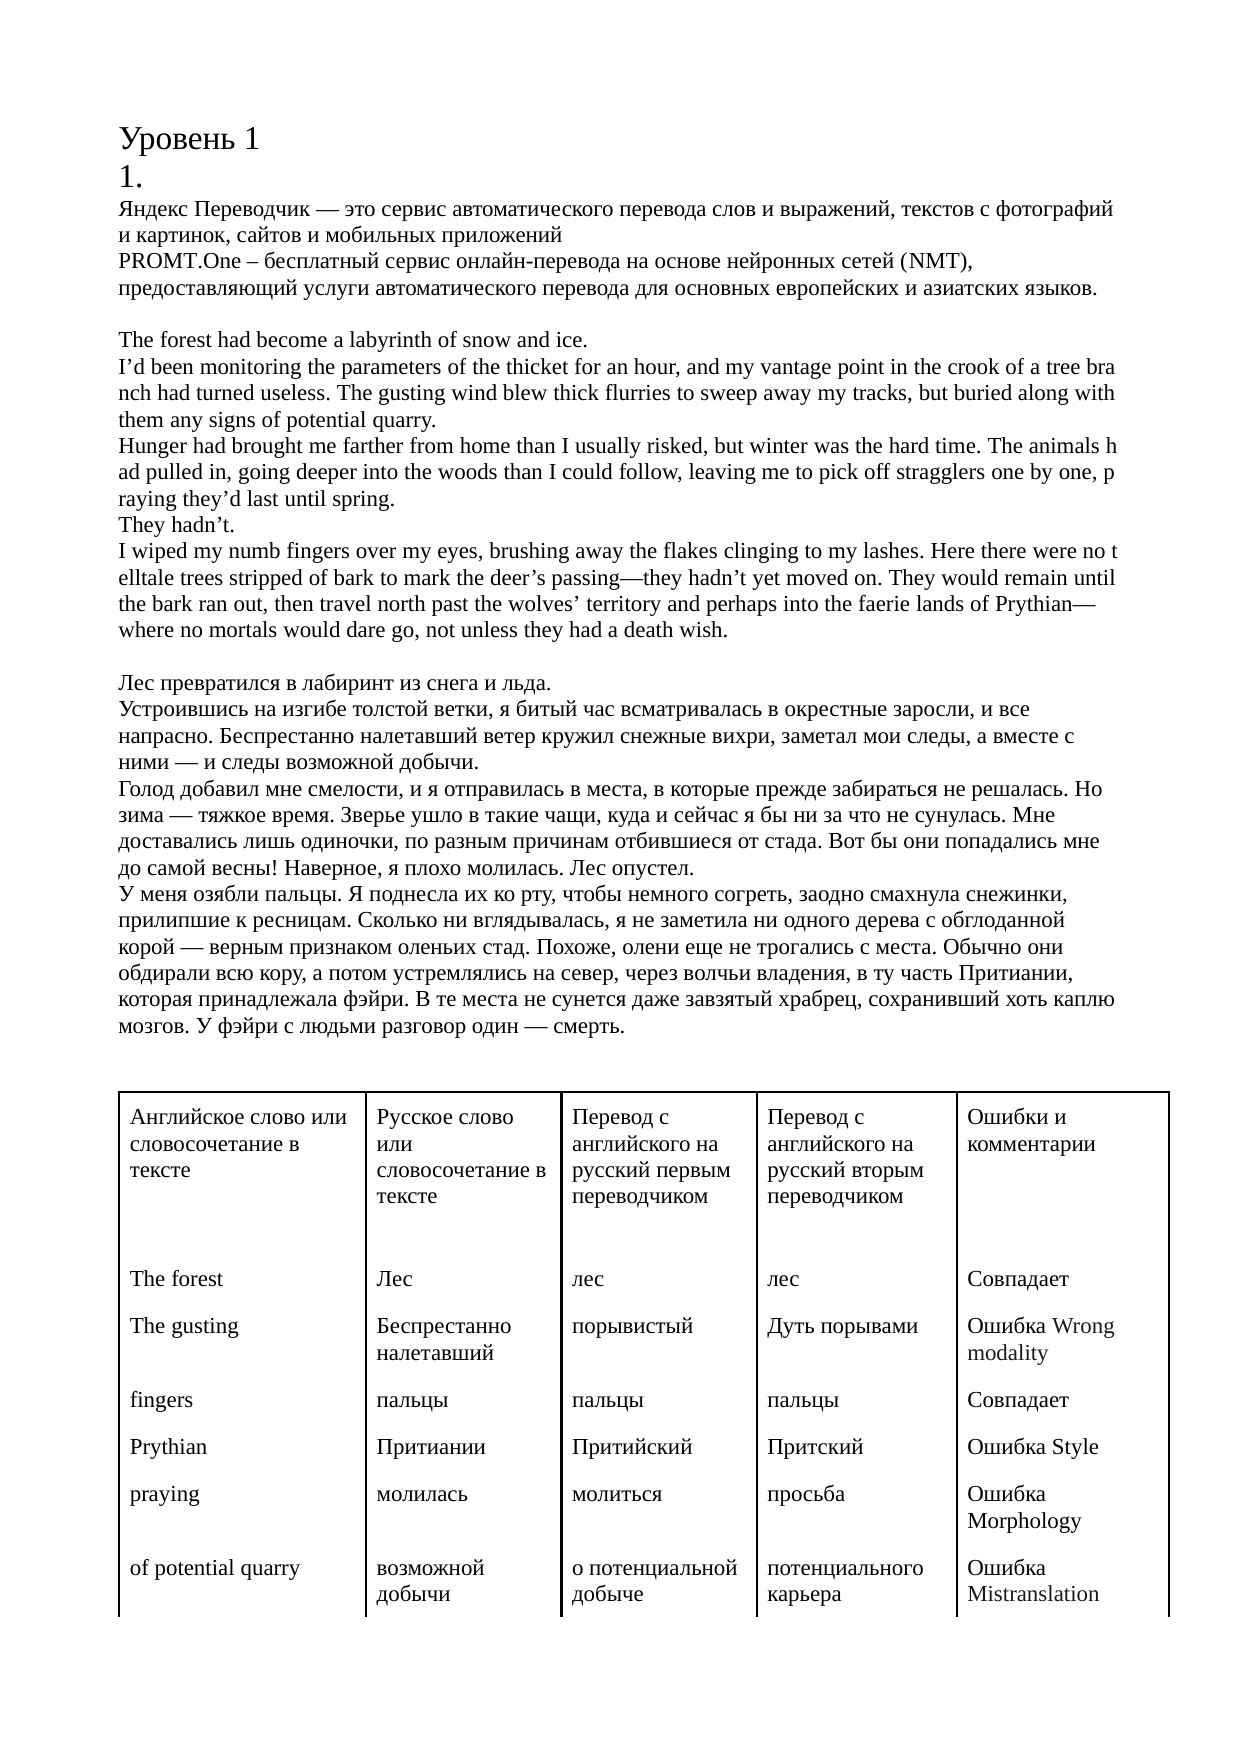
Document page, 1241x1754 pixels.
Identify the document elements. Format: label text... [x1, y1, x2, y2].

table_cell о потенциальной добыче [563, 1544, 756, 1617]
text 1. [118, 156, 1122, 195]
table_cell молиться [563, 1470, 756, 1543]
table_cell fingers [120, 1376, 365, 1423]
table_cell of potential quarry [120, 1544, 365, 1617]
table_header Перевод с английского на русский вторым переводчиком [758, 1093, 956, 1255]
text Устроившись на изгибе толстой ветки, я битый час всматривалась в окрестные заросли, и все напрасно. Беспрестанно налетавший ветер кружил снежные вихри, заметал мои следы, а вместе с ними — и следы возможной добычи. [118, 696, 1122, 774]
text Уровень 1 [118, 118, 1122, 156]
table_cell Притийский [563, 1423, 756, 1470]
table_cell Ошибка Morphology [958, 1470, 1168, 1543]
table_header Ошибки и комментарии [958, 1093, 1168, 1255]
table_cell просьба [758, 1470, 956, 1543]
table_cell пальцы [758, 1376, 956, 1423]
table_cell Совпадает [958, 1376, 1168, 1423]
table_cell лес [758, 1255, 956, 1302]
table_cell пальцы [367, 1376, 560, 1423]
table_header Русское слово или словосочетание в тексте [367, 1093, 560, 1255]
text The forest had become a labyrinth of snow and ice. I’d been monitoring the parameters of the thicket for an hour, and my vantage point in the crook of a tree branch had turned useless. The gusting wind blew thick flurries to sweep away my tracks, but buried along with them any signs of potential quarry. Hunger had brought me farther from home than I usually risked, but winter was the hard time. The animals had pulled in, going deeper into the woods than I could follow, leaving me to pick off stragglers one by one, praying they’d last until spring. They hadn’t. I wiped my numb fingers over my eyes, brushing away the flakes clinging to my lashes. Here there were no telltale trees stripped of bark to mark the deer’s passing—they hadn’t yet moved on. They would remain until the bark ran out, then travel north past the wolves’ territory and perhaps into the faerie lands of Prythian—where no mortals would dare go, not unless they had a death wish. [118, 327, 1122, 643]
text Лес превратился в лабиринт из снега и льда. [118, 669, 1122, 696]
table_cell возможной добычи [367, 1544, 560, 1617]
table_cell порывистый [563, 1302, 756, 1376]
table_cell The gusting [120, 1302, 365, 1376]
table_header Перевод с английского на русский первым переводчиком [563, 1093, 756, 1255]
table_cell Притский [758, 1423, 956, 1470]
table_cell Дуть порывами [758, 1302, 956, 1376]
table_cell Совпадает [958, 1255, 1168, 1302]
table_header Английское слово или словосочетание в тексте [120, 1093, 365, 1255]
table_cell Ошибка Wrong modality [958, 1302, 1168, 1376]
table_cell пальцы [563, 1376, 756, 1423]
table_cell Притиании [367, 1423, 560, 1470]
table_cell Ошибка Mistranslation [958, 1544, 1168, 1617]
text Яндекс Переводчик — это сервис автоматического перевода слов и выражений, текстов с фотографий и картинок, сайтов и мобильных приложений [118, 195, 1122, 247]
text PROMT.One – бесплатный сервис онлайн-перевода на основе нейронных сетей (NMT), предоставляющий услуги автоматического перевода для основных европейских и азиатских языков. [118, 247, 1122, 300]
text У меня озябли пальцы. Я поднесла их ко рту, чтобы немного согреть, заодно смахнула снежинки, прилипшие к ресницам. Сколько ни вглядывалась, я не заметила ни одного дерева с обглоданной корой — верным признаком оленьих стад. Похоже, олени еще не трогались с места. Обычно они обдирали всю кору, а потом устремлялись на север, через волчьи владения, в ту часть Притиании, которая принадлежала фэйри. В те места не сунется даже завзятый храбрец, сохранивший хоть каплю мозгов. У фэйри с людьми разговор один — смерть. [118, 880, 1122, 1038]
table_cell молилась [367, 1470, 560, 1543]
table_cell Беспрестанно налетавший [367, 1302, 560, 1376]
table_cell лес [563, 1255, 756, 1302]
table_cell praying [120, 1470, 365, 1543]
table_cell The forest [120, 1255, 365, 1302]
text Голод добавил мне смелости, и я отправилась в места, в которые прежде забираться не решалась. Но зима — тяжкое время. Зверье ушло в такие чащи, куда и сейчас я бы ни за что не сунулась. Мне доставались лишь одиночки, по разным причинам отбившиеся от стада. Вот бы они попадались мне до самой весны! Наверное, я плохо молилась. Лес опустел. [118, 774, 1122, 880]
table_cell Лес [367, 1255, 560, 1302]
table_cell Ошибка Style [958, 1423, 1168, 1470]
table_cell потенциального карьера [758, 1544, 956, 1617]
table_cell Prythian [120, 1423, 365, 1470]
